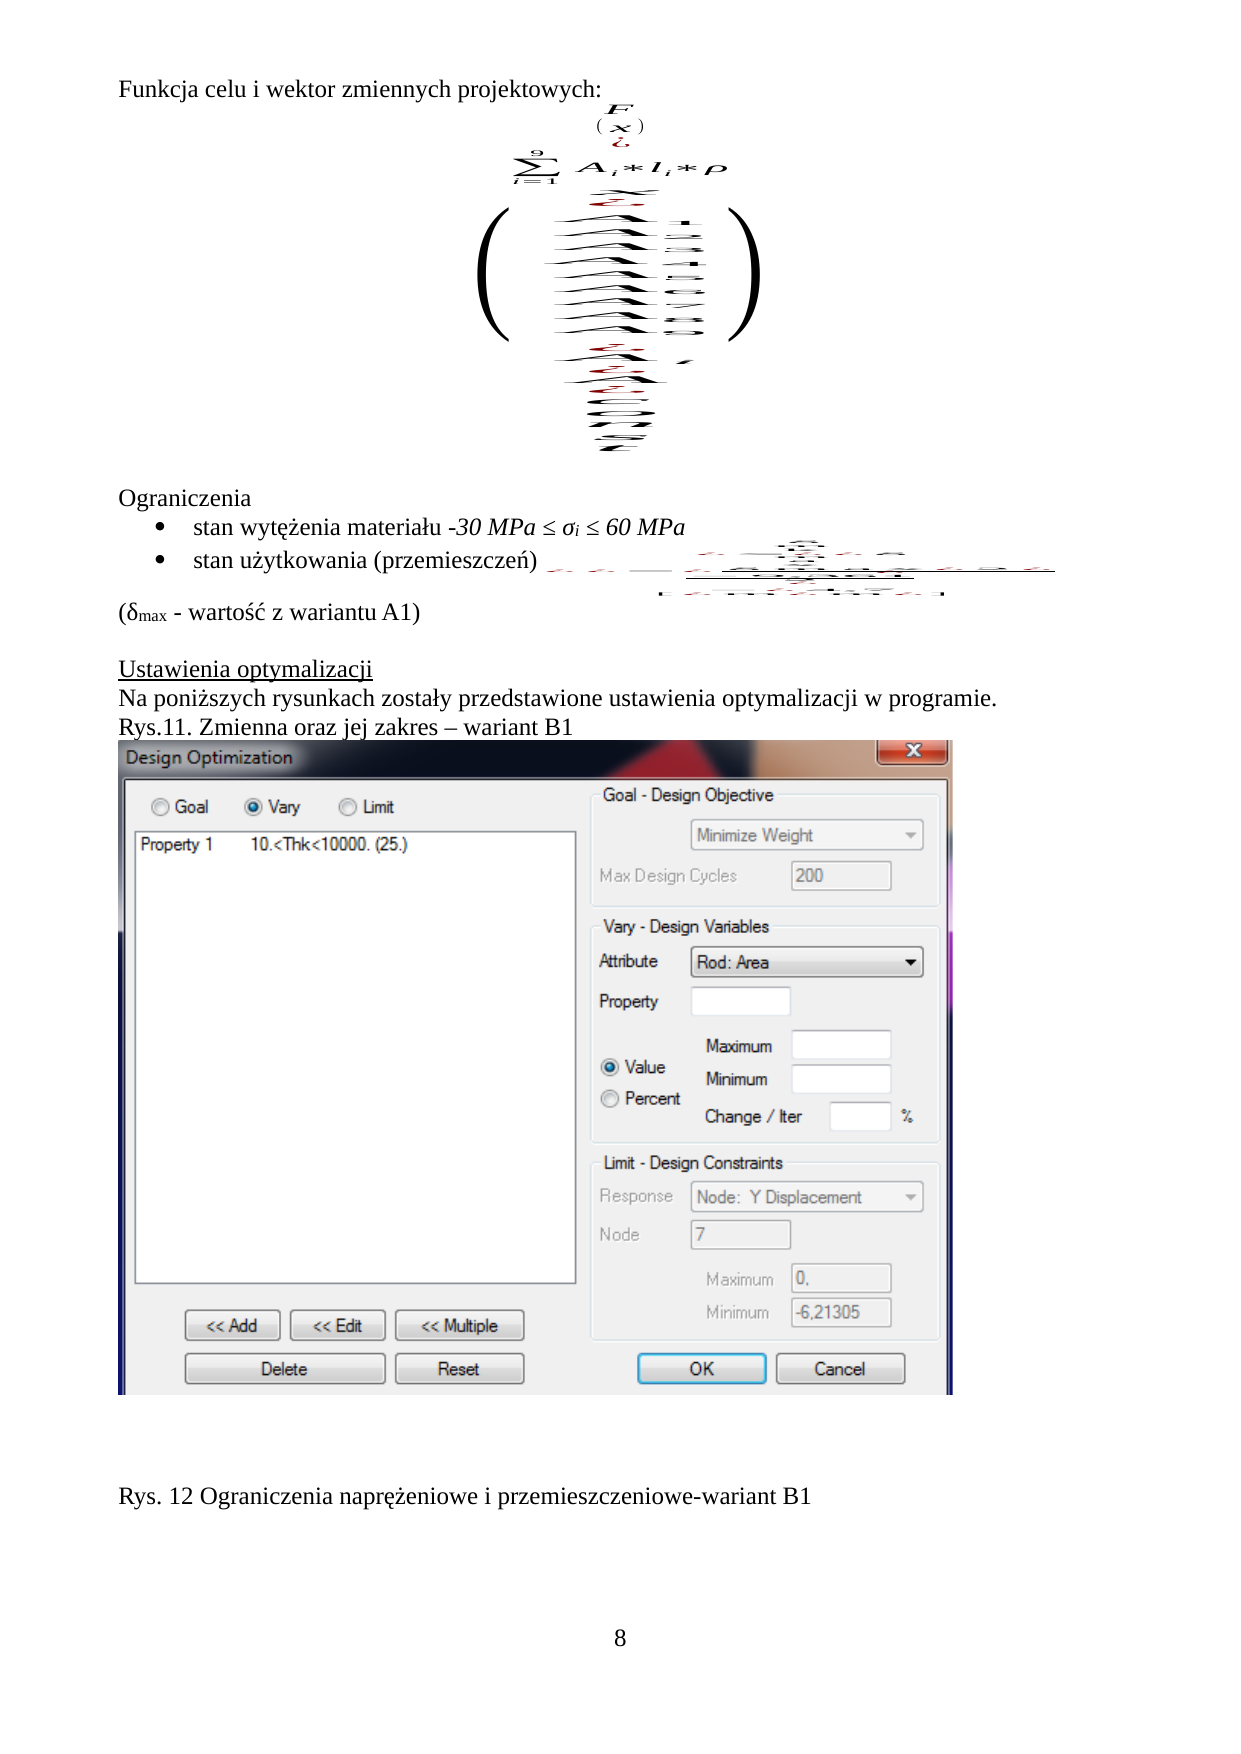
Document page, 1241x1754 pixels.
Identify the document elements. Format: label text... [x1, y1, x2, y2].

list stan wytężenia materiału -30 MPa ≤ σi ≤ 60 MPa [156, 512, 1122, 540]
text Na poniższych rysunkach zostały przedstawione ustawienia optymalizacji w programie. [118, 683, 1122, 712]
text Funkcja celu i wektor zmiennych projektowych: [118, 74, 1122, 102]
list (δmax - wartość z wariantu A1) [118, 597, 1122, 625]
list stan użytkowania (przemieszczeń) [156, 540, 1122, 597]
text Rys. 12 Ograniczenia naprężeniowe i przemieszczeniowe-wariant B1 [118, 1481, 1122, 1510]
text Ustawienia optymalizacji [118, 654, 1122, 683]
text Ograniczenia [118, 483, 1122, 512]
text Rys.11. Zmienna oraz jej zakres – wariant B1 [118, 712, 1122, 740]
